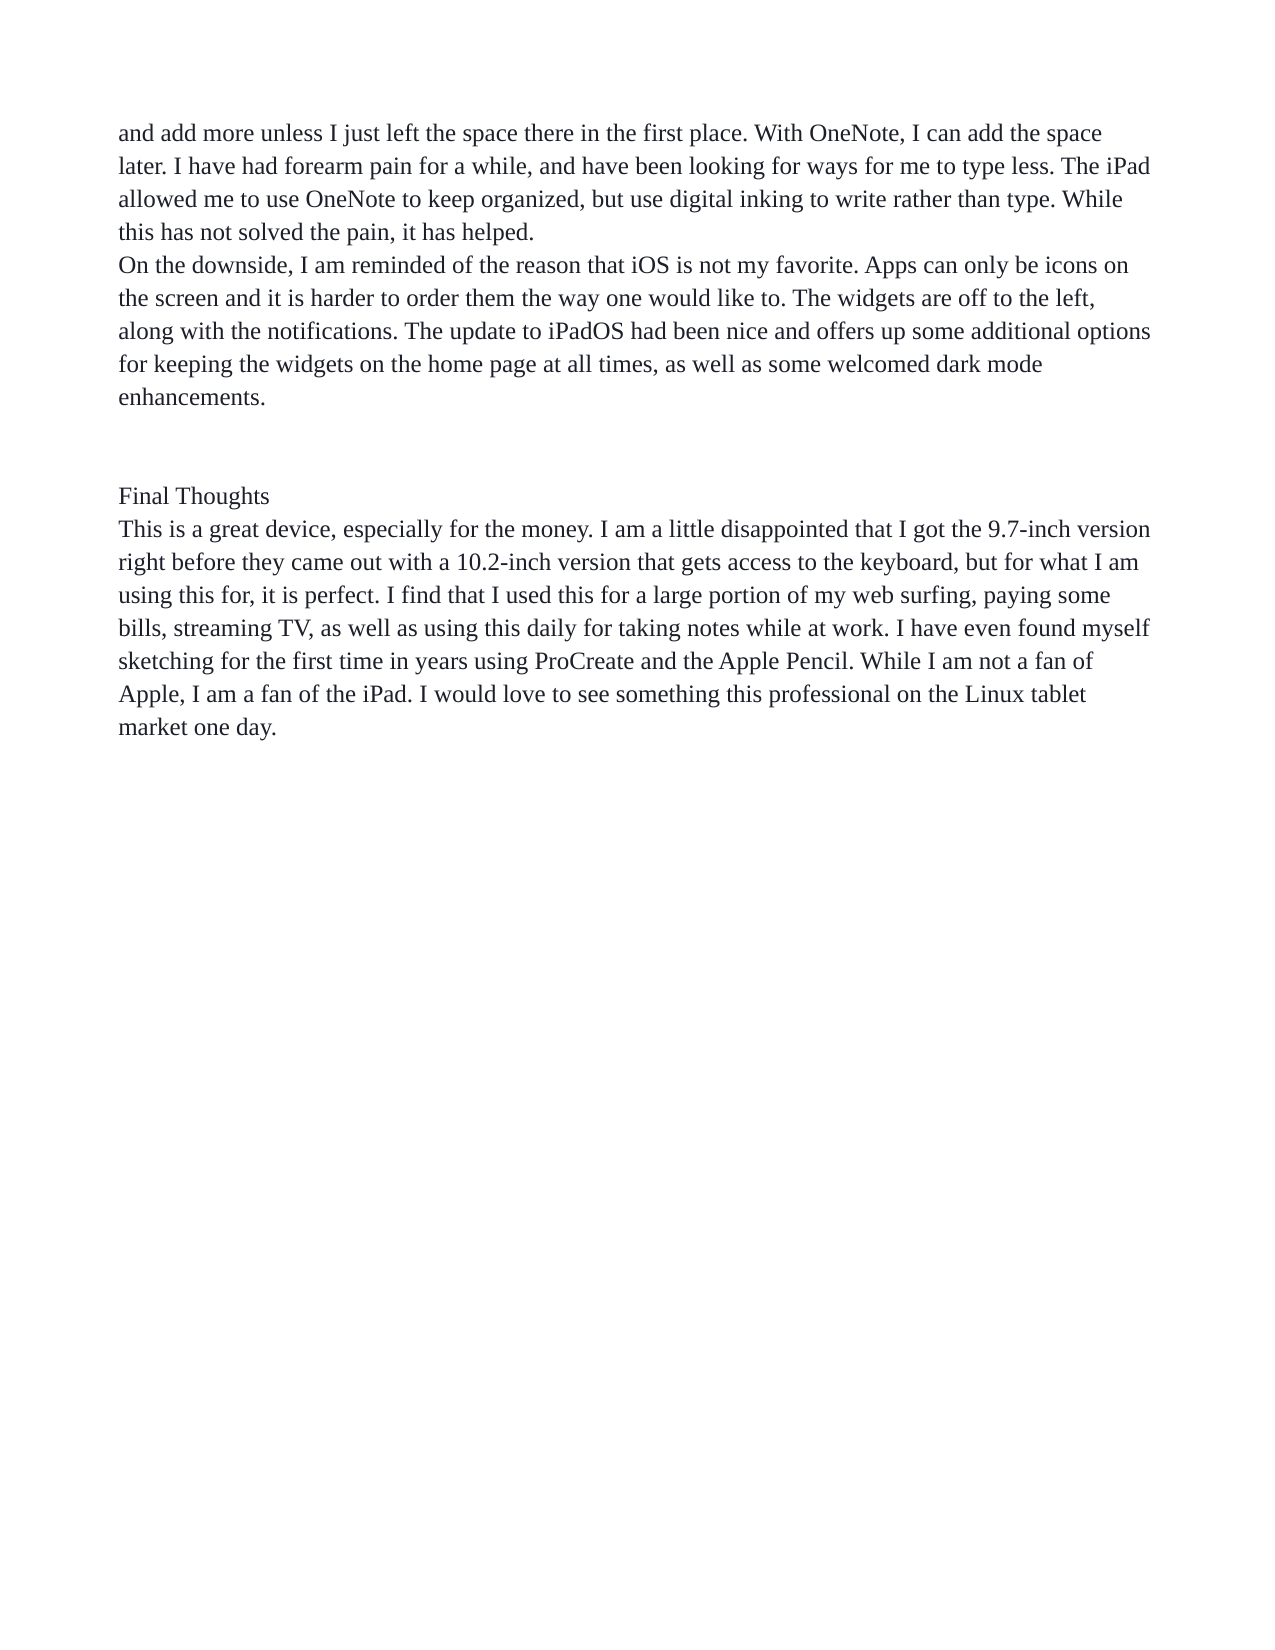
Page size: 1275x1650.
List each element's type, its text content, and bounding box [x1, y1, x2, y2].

text This is a great device, especially for the money. I am a little disappointed that I got the 9.7-inch version right before they came out with a 10.2-inch version that gets access to the keyboard, but for what I am using this for, it is perfect. I find that I used this for a large portion of my web surfing, paying some bills, streaming TV, as well as using this daily for taking notes while at work. I have even found myself sketching for the first time in years using ProCreate and the Apple Pencil. While I am not a fan of Apple, I am a fan of the iPad. I would love to see something this professional on the Linux tablet market one day. [118, 514, 1157, 741]
text and add more unless I just left the space there in the first place. With OneNote, I can add the space later. I have had forearm pain for a while, and have been looking for ways for me to type less. The iPad allowed me to use OneNote to keep organized, but use digital inking to write rather than type. While this has not solved the pain, it has helped. [118, 118, 1157, 246]
text On the downside, I am reminded of the reason that iOS is not my favorite. Apps can only be icons on the screen and it is harder to order them the way one would like to. The widgets are off to the left, along with the notifications. The update to iPadOS had been nice and offers up some additional options for keeping the widgets on the home page at all times, as well as some welcomed dark mode enhancements. [118, 250, 1157, 411]
text Final Thoughts [118, 481, 1157, 510]
